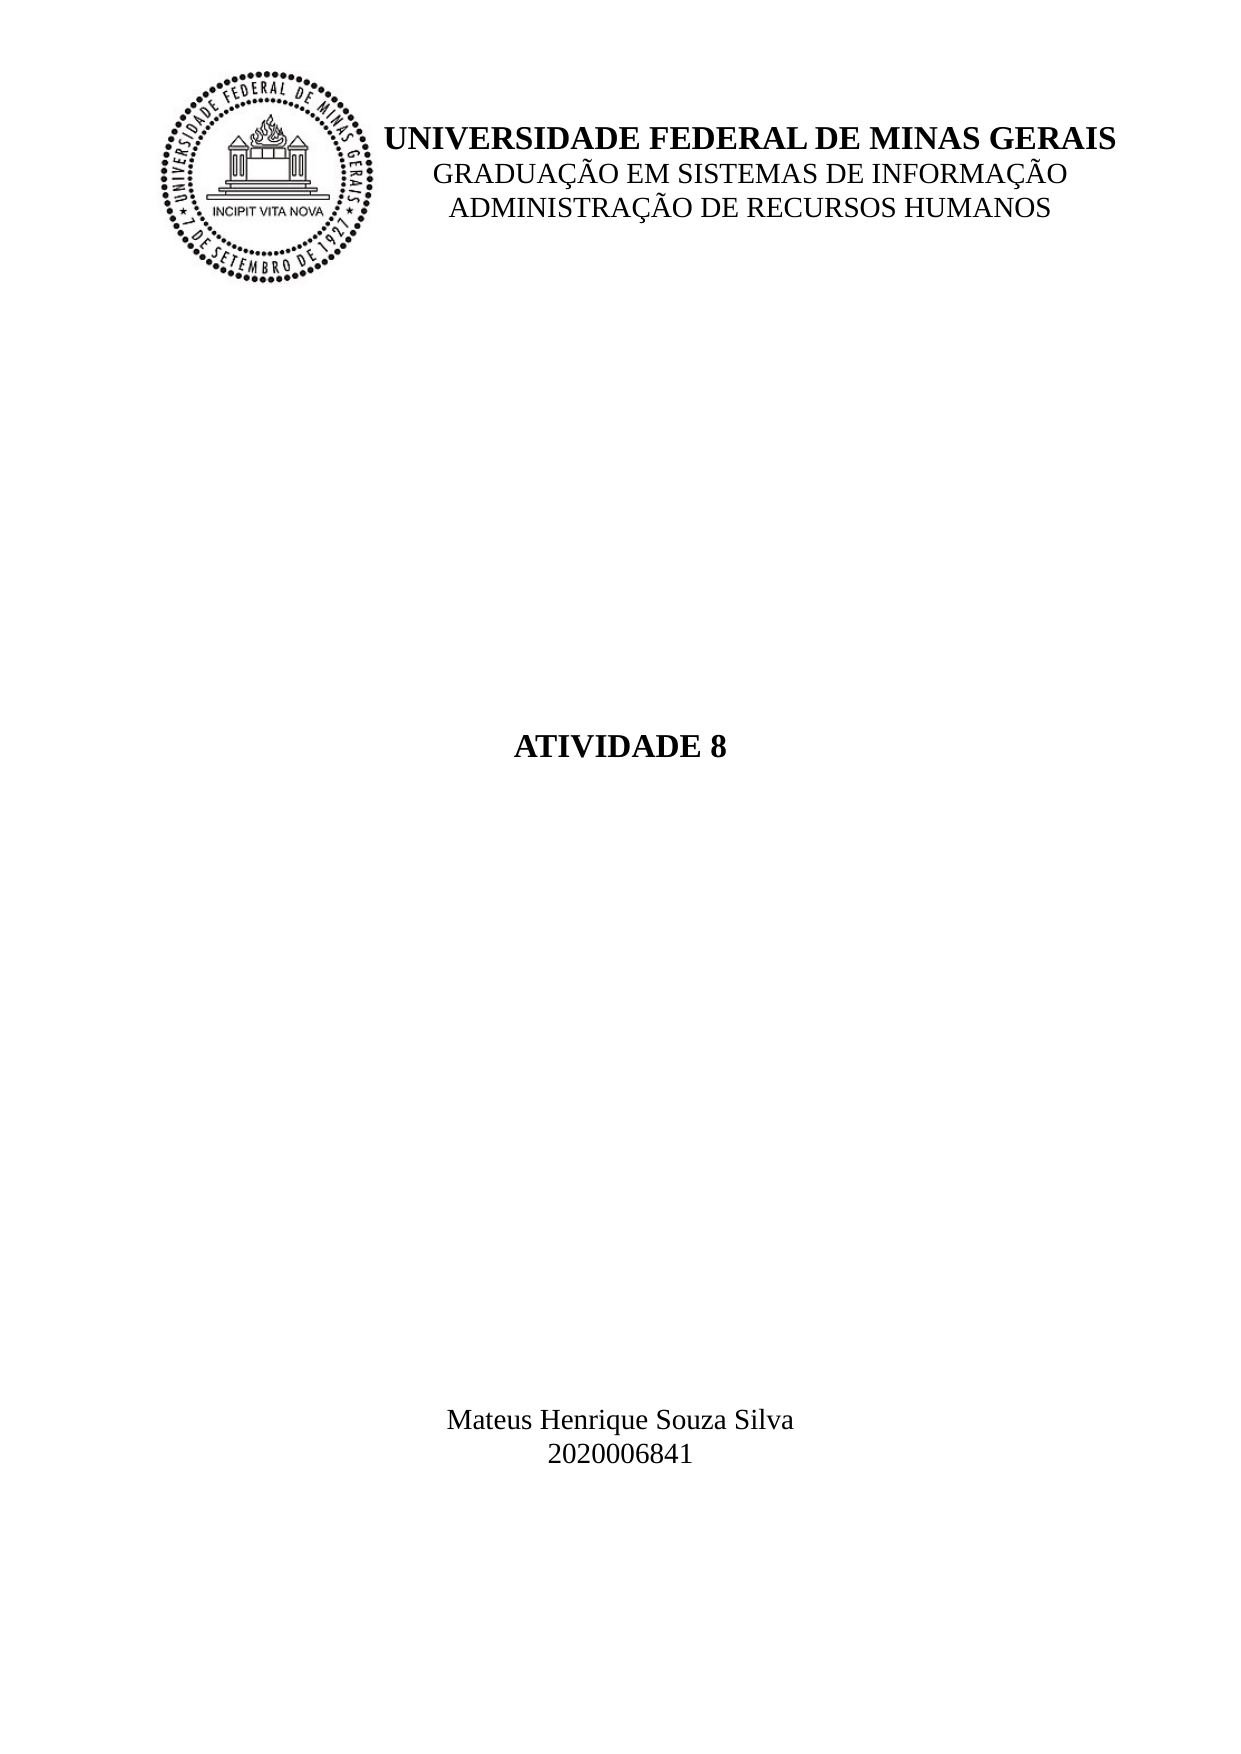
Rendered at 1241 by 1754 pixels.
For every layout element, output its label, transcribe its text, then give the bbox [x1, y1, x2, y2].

text 2020006841 [118, 1436, 1122, 1469]
text ATIVIDADE 8 [118, 727, 1122, 765]
text GRADUAÇÃO EM SISTEMAS DE INFORMAÇÃO [379, 156, 1122, 190]
text [118, 190, 156, 223]
text [118, 118, 156, 156]
text UNIVERSIDADE FEDERAL DE MINAS GERAIS [379, 118, 1122, 156]
text ADMINISTRAÇÃO DE RECURSOS HUMANOS [379, 190, 1122, 223]
text [118, 156, 156, 190]
picture [156, 71, 379, 290]
text Mateus Henrique Souza Silva [118, 1402, 1122, 1436]
